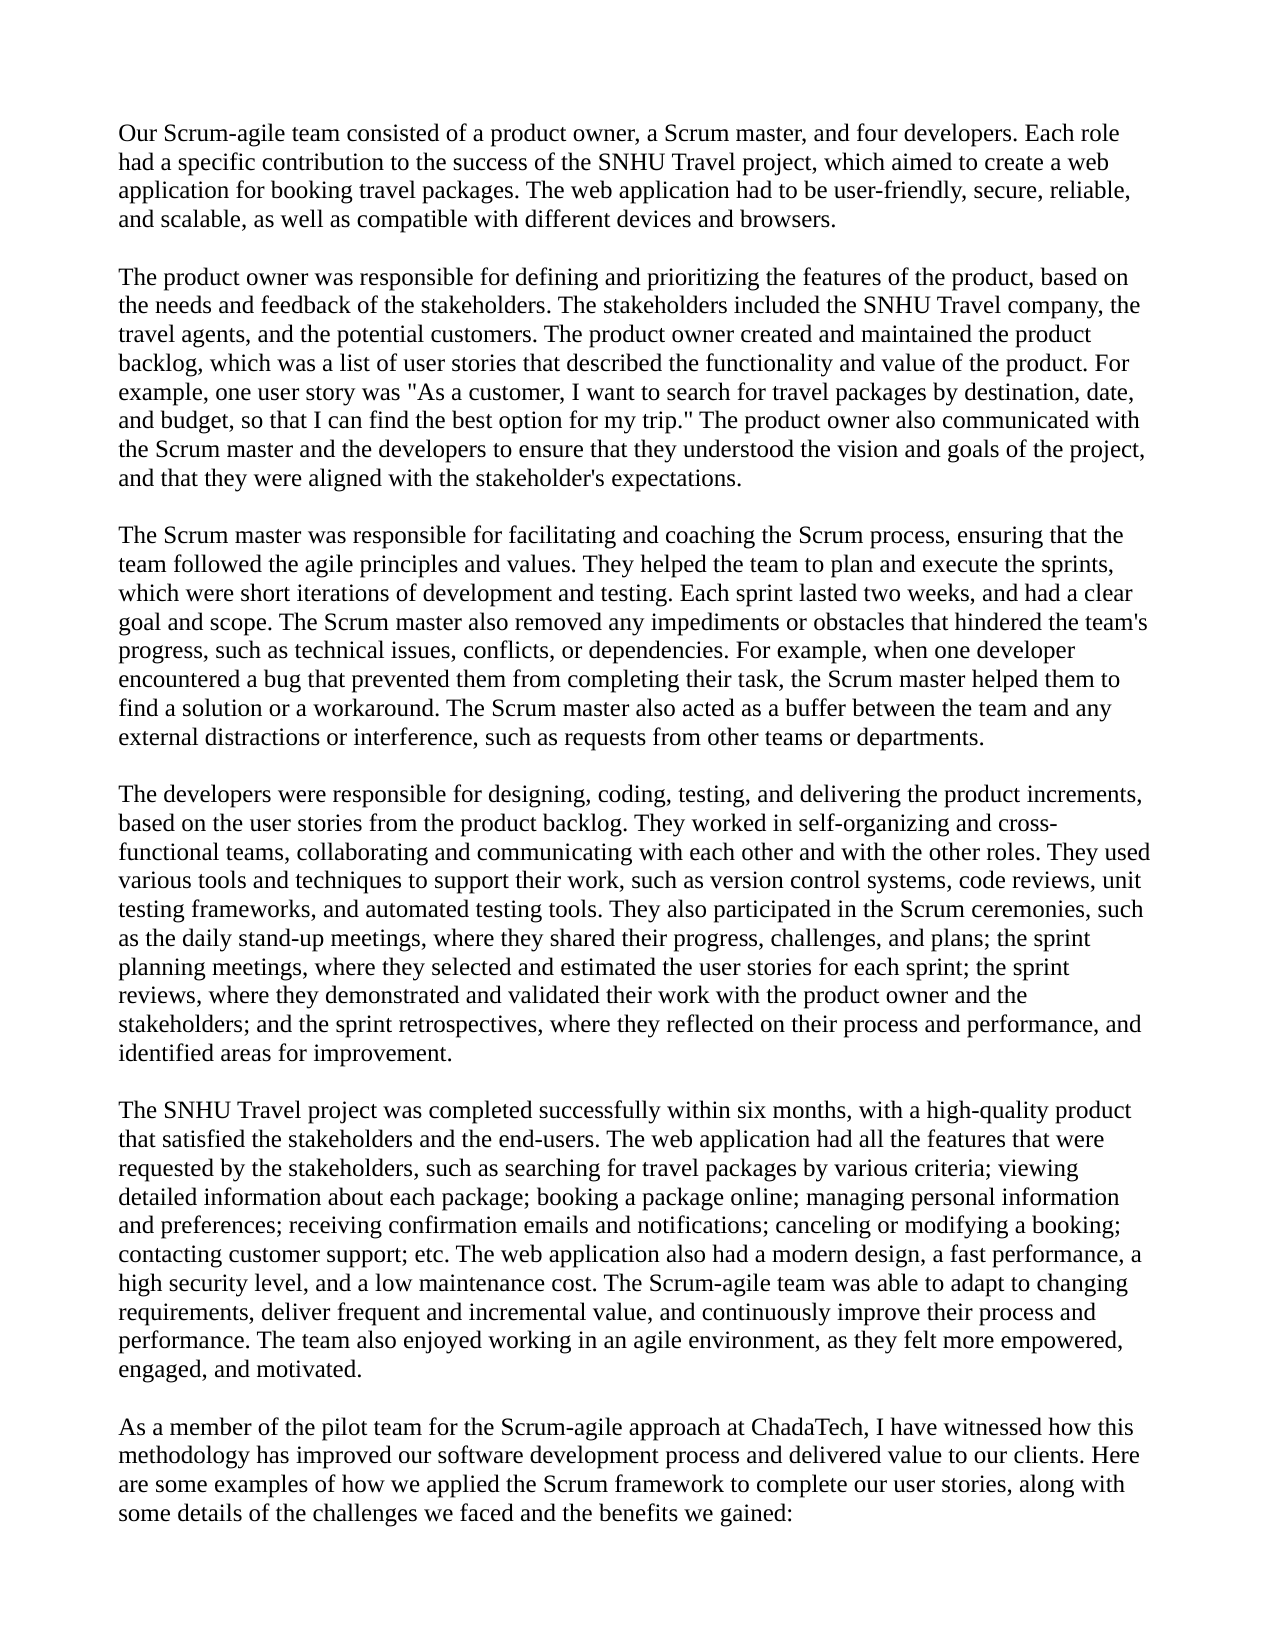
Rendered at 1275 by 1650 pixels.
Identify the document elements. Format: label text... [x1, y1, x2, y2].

text The product owner was responsible for defining and prioritizing the features of the product, based on the needs and feedback of the stakeholders. The stakeholders included the SNHU Travel company, the travel agents, and the potential customers. The product owner created and maintained the product backlog, which was a list of user stories that described the functionality and value of the product. For example, one user story was "As a customer, I want to search for travel packages by destination, date, and budget, so that I can find the best option for my trip." The product owner also communicated with the Scrum master and the developers to ensure that they understood the vision and goals of the project, and that they were aligned with the stakeholder's expectations. [118, 262, 1157, 492]
text The developers were responsible for designing, coding, testing, and delivering the product increments, based on the user stories from the product backlog. They worked in self-organizing and cross-functional teams, collaborating and communicating with each other and with the other roles. They used various tools and techniques to support their work, such as version control systems, code reviews, unit testing frameworks, and automated testing tools. They also participated in the Scrum ceremonies, such as the daily stand-up meetings, where they shared their progress, challenges, and plans; the sprint planning meetings, where they selected and estimated the user stories for each sprint; the sprint reviews, where they demonstrated and validated their work with the product owner and the stakeholders; and the sprint retrospectives, where they reflected on their process and performance, and identified areas for improvement. [118, 779, 1157, 1067]
text As a member of the pilot team for the Scrum-agile approach at ChadaTech, I have witnessed how this methodology has improved our software development process and delivered value to our clients. Here are some examples of how we applied the Scrum framework to complete our user stories, along with some details of the challenges we faced and the benefits we gained: [118, 1412, 1157, 1527]
text Our Scrum-agile team consisted of a product owner, a Scrum master, and four developers. Each role had a specific contribution to the success of the SNHU Travel project, which aimed to create a web application for booking travel packages. The web application had to be user-friendly, secure, reliable, and scalable, as well as compatible with different devices and browsers. [118, 118, 1157, 233]
text The Scrum master was responsible for facilitating and coaching the Scrum process, ensuring that the team followed the agile principles and values. They helped the team to plan and execute the sprints, which were short iterations of development and testing. Each sprint lasted two weeks, and had a clear goal and scope. The Scrum master also removed any impediments or obstacles that hindered the team's progress, such as technical issues, conflicts, or dependencies. For example, when one developer encountered a bug that prevented them from completing their task, the Scrum master helped them to find a solution or a workaround. The Scrum master also acted as a buffer between the team and any external distractions or interference, such as requests from other teams or departments. [118, 521, 1157, 751]
text The SNHU Travel project was completed successfully within six months, with a high-quality product that satisfied the stakeholders and the end-users. The web application had all the features that were requested by the stakeholders, such as searching for travel packages by various criteria; viewing detailed information about each package; booking a package online; managing personal information and preferences; receiving confirmation emails and notifications; canceling or modifying a booking; contacting customer support; etc. The web application also had a modern design, a fast performance, a high security level, and a low maintenance cost. The Scrum-agile team was able to adapt to changing requirements, deliver frequent and incremental value, and continuously improve their process and performance. The team also enjoyed working in an agile environment, as they felt more empowered, engaged, and motivated. [118, 1096, 1157, 1383]
